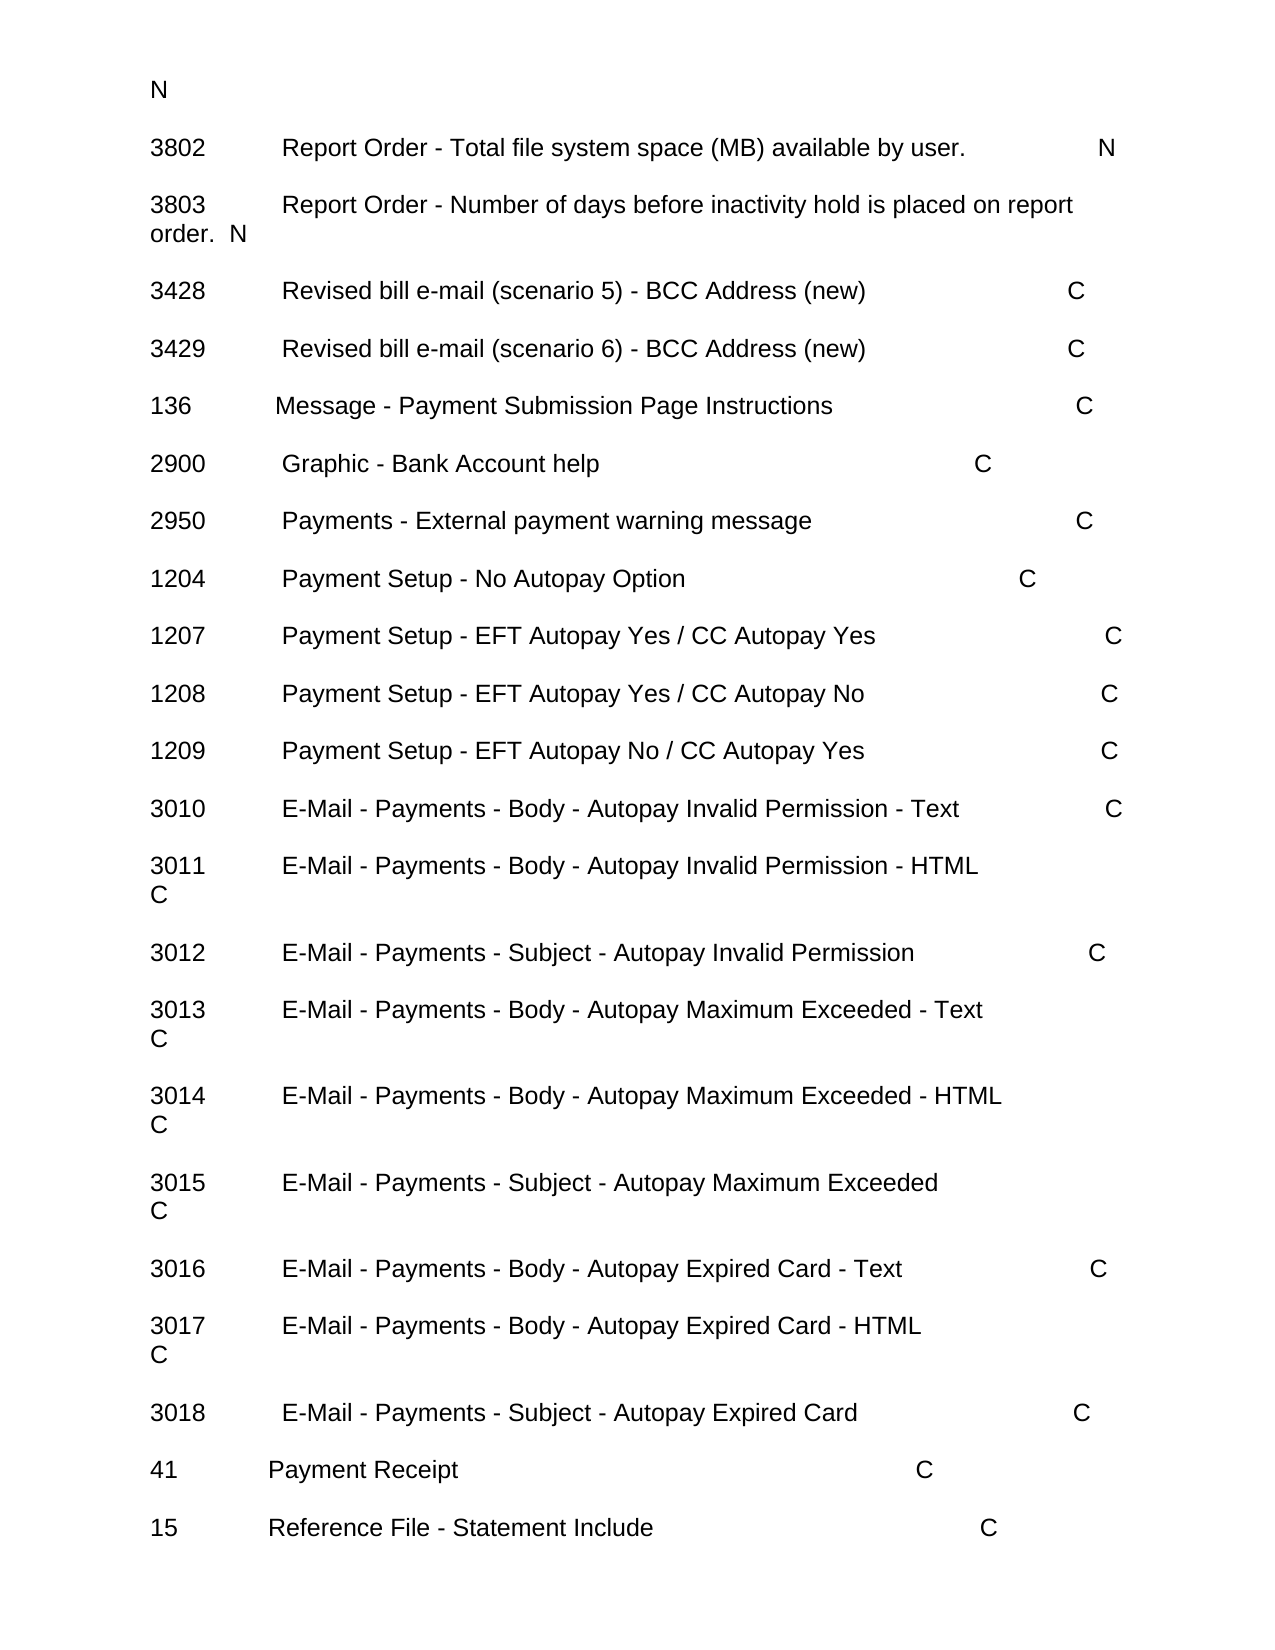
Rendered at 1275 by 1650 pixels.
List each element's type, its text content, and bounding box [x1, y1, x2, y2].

text 1204 Payment Setup - No Autopay Option C [150, 564, 1125, 592]
text 3011 E-Mail - Payments - Body - Autopay Invalid Permission - HTML C [150, 851, 1125, 909]
text N [150, 75, 1125, 104]
text 3017 E-Mail - Payments - Body - Autopay Expired Card - HTML C [150, 1311, 1125, 1369]
text 3018 E-Mail - Payments - Subject - Autopay Expired Card C [150, 1397, 1125, 1426]
text 1207 Payment Setup - EFT Autopay Yes / CC Autopay Yes C [150, 621, 1125, 650]
text 3014 E-Mail - Payments - Body - Autopay Maximum Exceeded - HTML C [150, 1081, 1125, 1139]
text 3016 E-Mail - Payments - Body - Autopay Expired Card - Text C [150, 1254, 1125, 1282]
text 3428 Revised bill e-mail (scenario 5) - BCC Address (new) C [150, 276, 1125, 305]
text 3802 Report Order - Total file system space (MB) available by user. N [150, 132, 1125, 161]
text 2950 Payments - External payment warning message C [150, 506, 1125, 535]
text 3803 Report Order - Number of days before inactivity hold is placed on report order. N [150, 190, 1125, 247]
text 2900 Graphic - Bank Account help C [150, 449, 1125, 477]
text 3015 E-Mail - Payments - Subject - Autopay Maximum Exceeded C [150, 1167, 1125, 1225]
text 3429 Revised bill e-mail (scenario 6) - BCC Address (new) C [150, 334, 1125, 362]
text 1209 Payment Setup - EFT Autopay No / CC Autopay Yes C [150, 736, 1125, 765]
text 41 Payment Receipt C [150, 1455, 1125, 1484]
text 15 Reference File - Statement Include C [150, 1512, 1125, 1541]
text 1208 Payment Setup - EFT Autopay Yes / CC Autopay No C [150, 679, 1125, 707]
text 3013 E-Mail - Payments - Body - Autopay Maximum Exceeded - Text C [150, 995, 1125, 1052]
text 3012 E-Mail - Payments - Subject - Autopay Invalid Permission C [150, 937, 1125, 966]
text 136 Message - Payment Submission Page Instructions C [150, 391, 1125, 420]
text 3010 E-Mail - Payments - Body - Autopay Invalid Permission - Text C [150, 794, 1125, 822]
